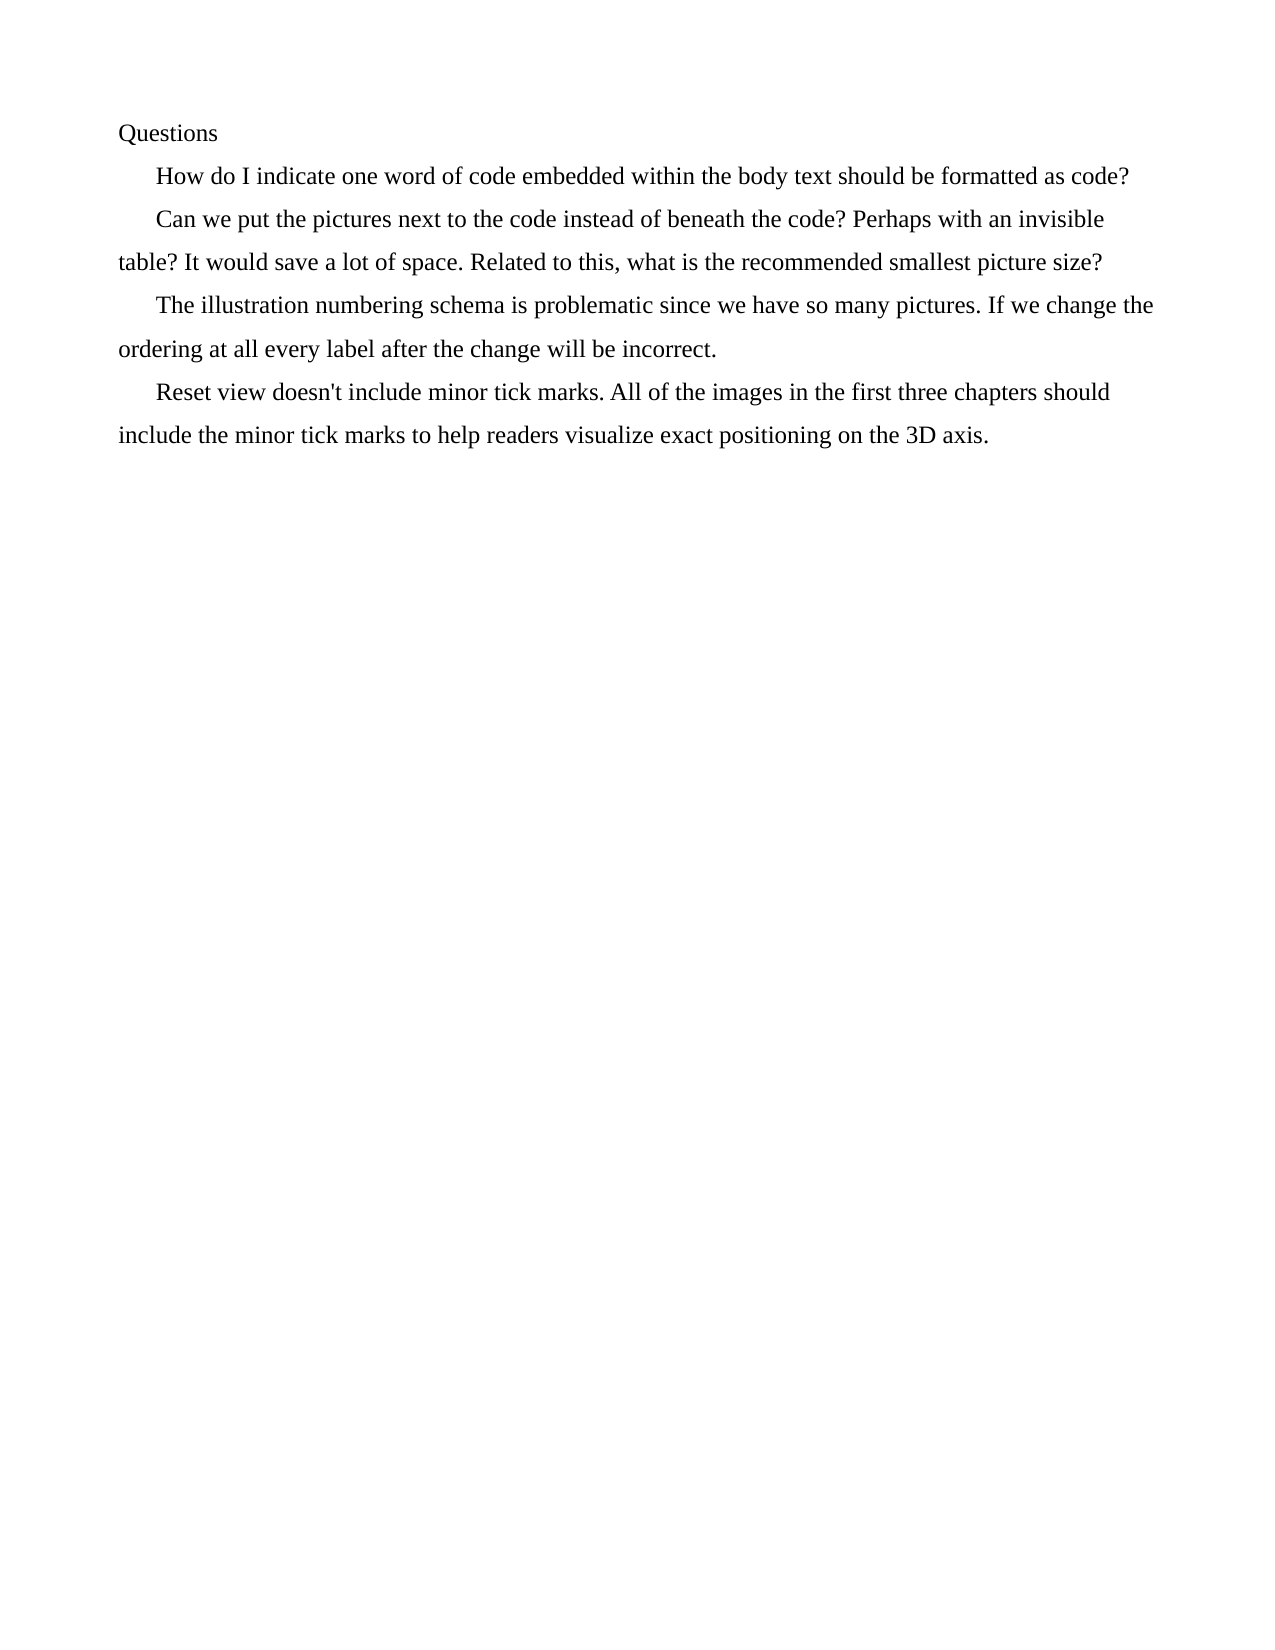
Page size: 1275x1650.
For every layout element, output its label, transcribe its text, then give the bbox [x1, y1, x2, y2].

text Questions [118, 118, 1157, 147]
text The illustration numbering schema is problematic since we have so many pictures. If we change the ordering at all every label after the change will be incorrect. [118, 291, 1157, 362]
text Can we put the pictures next to the code instead of beneath the code? Perhaps with an invisible table? It would save a lot of space. Related to this, what is the recommended smallest picture size? [118, 204, 1157, 276]
text Reset view doesn't include minor tick marks. All of the images in the first three chapters should include the minor tick marks to help readers visualize exact positioning on the 3D axis. [118, 377, 1157, 449]
text How do I indicate one word of code embedded within the body text should be formatted as code? [118, 161, 1157, 190]
